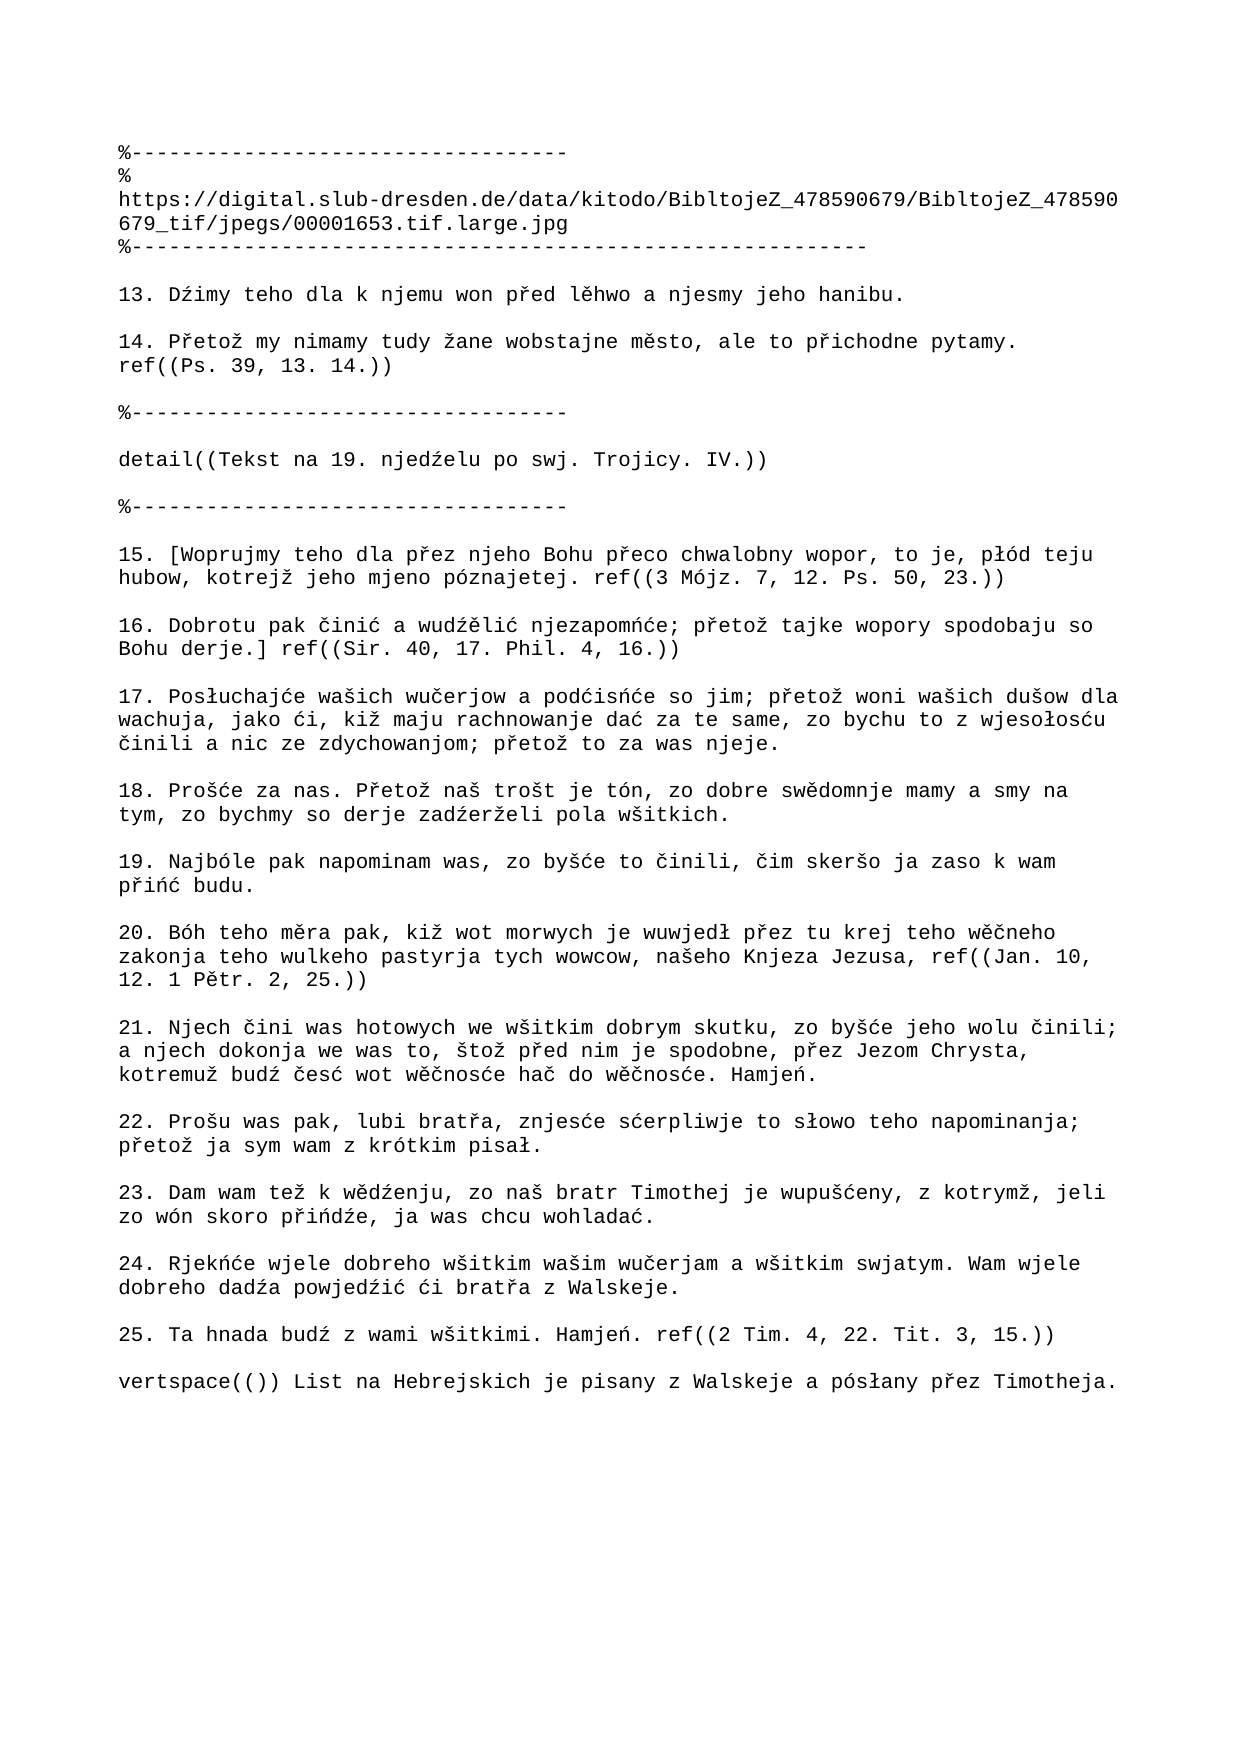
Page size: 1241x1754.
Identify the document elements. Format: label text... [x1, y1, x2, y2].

text %----------------------------------------------------------- [118, 236, 1122, 260]
text 13. Dźimy teho dla k njemu won před lěhwo a njesmy jeho hanibu. [118, 284, 1122, 307]
text 21. Njech čini was hotowych we wšitkim dobrym skutku, zo byšće jeho wolu činili; a njech dokonja we was to, štož před nim je spodobne, přez Jezom Chrysta, kotremuž budź česć wot wěčnosće hač do wěčnosće. Hamjeń. [118, 1017, 1122, 1088]
text 16. Dobrotu pak činić a wudźělić njezapomńće; přetož tajke wopory spodobaju so Bohu derje.] ref((Sir. 40, 17. Phil. 4, 16.)) [118, 615, 1122, 662]
text 23. Dam wam tež k wědźenju, zo naš bratr Timothej je wupušćeny, z kotrymž, jeli zo wón skoro přińdźe, ja was chcu wohladać. [118, 1182, 1122, 1229]
text %----------------------------------- [118, 142, 1122, 165]
text 15. [Woprujmy teho dla přez njeho Bohu přeco chwalobny wopor, to je, płód teju hubow, kotrejž jeho mjeno póznajetej. ref((3 Mójz. 7, 12. Ps. 50, 23.)) [118, 544, 1122, 591]
text detail((Tekst na 19. njedźelu po swj. Trojicy. IV.)) [118, 449, 1122, 473]
text %----------------------------------- [118, 496, 1122, 520]
text 24. Rjekńće wjele dobreho wšitkim wašim wučerjam a wšitkim swjatym. Wam wjele dobreho dadźa powjedźić ći bratřa z Walskeje. [118, 1253, 1122, 1300]
text 14. Přetož my nimamy tudy žane wobstajne město, ale to přichodne pytamy. ref((Ps. 39, 13. 14.)) [118, 331, 1122, 378]
text 17. Posłuchajće wašich wučerjow a podćisńće so jim; přetož woni wašich dušow dla wachuja, jako ći, kiž maju rachnowanje dać za te same, zo bychu to z wjesołosću činili a nic ze zdychowanjom; přetož to za was njeje. [118, 686, 1122, 757]
text 20. Bóh teho měra pak, kiž wot morwych je wuwjedł přez tu krej teho wěčneho zakonja teho wulkeho pastyrja tych wowcow, našeho Knjeza Jezusa, ref((Jan. 10, 12. 1 Pětr. 2, 25.)) [118, 922, 1122, 993]
text %----------------------------------- [118, 402, 1122, 426]
text 18. Prošće za nas. Přetož naš trošt je tón, zo dobre swědomnje mamy a smy na tym, zo bychmy so derje zadźerželi pola wšitkich. [118, 780, 1122, 827]
text vertspace(()) List na Hebrejskich je pisany z Walskeje a pósłany přez Timotheja. [118, 1371, 1122, 1395]
text 19. Najbóle pak napominam was, zo byšće to činili, čim skeršo ja zaso k wam přińć budu. [118, 851, 1122, 898]
text 25. Ta hnada budź z wami wšitkimi. Hamjeń. ref((2 Tim. 4, 22. Tit. 3, 15.)) [118, 1324, 1122, 1348]
text % https://digital.slub-dresden.de/data/kitodo/BibltojeZ_478590679/BibltojeZ_478590679_tif/jpegs/00001653.tif.large.jpg [118, 165, 1122, 236]
text 22. Prošu was pak, lubi bratřa, znjesće sćerpliwje to słowo teho napominanja; přetož ja sym wam z krótkim pisał. [118, 1111, 1122, 1158]
